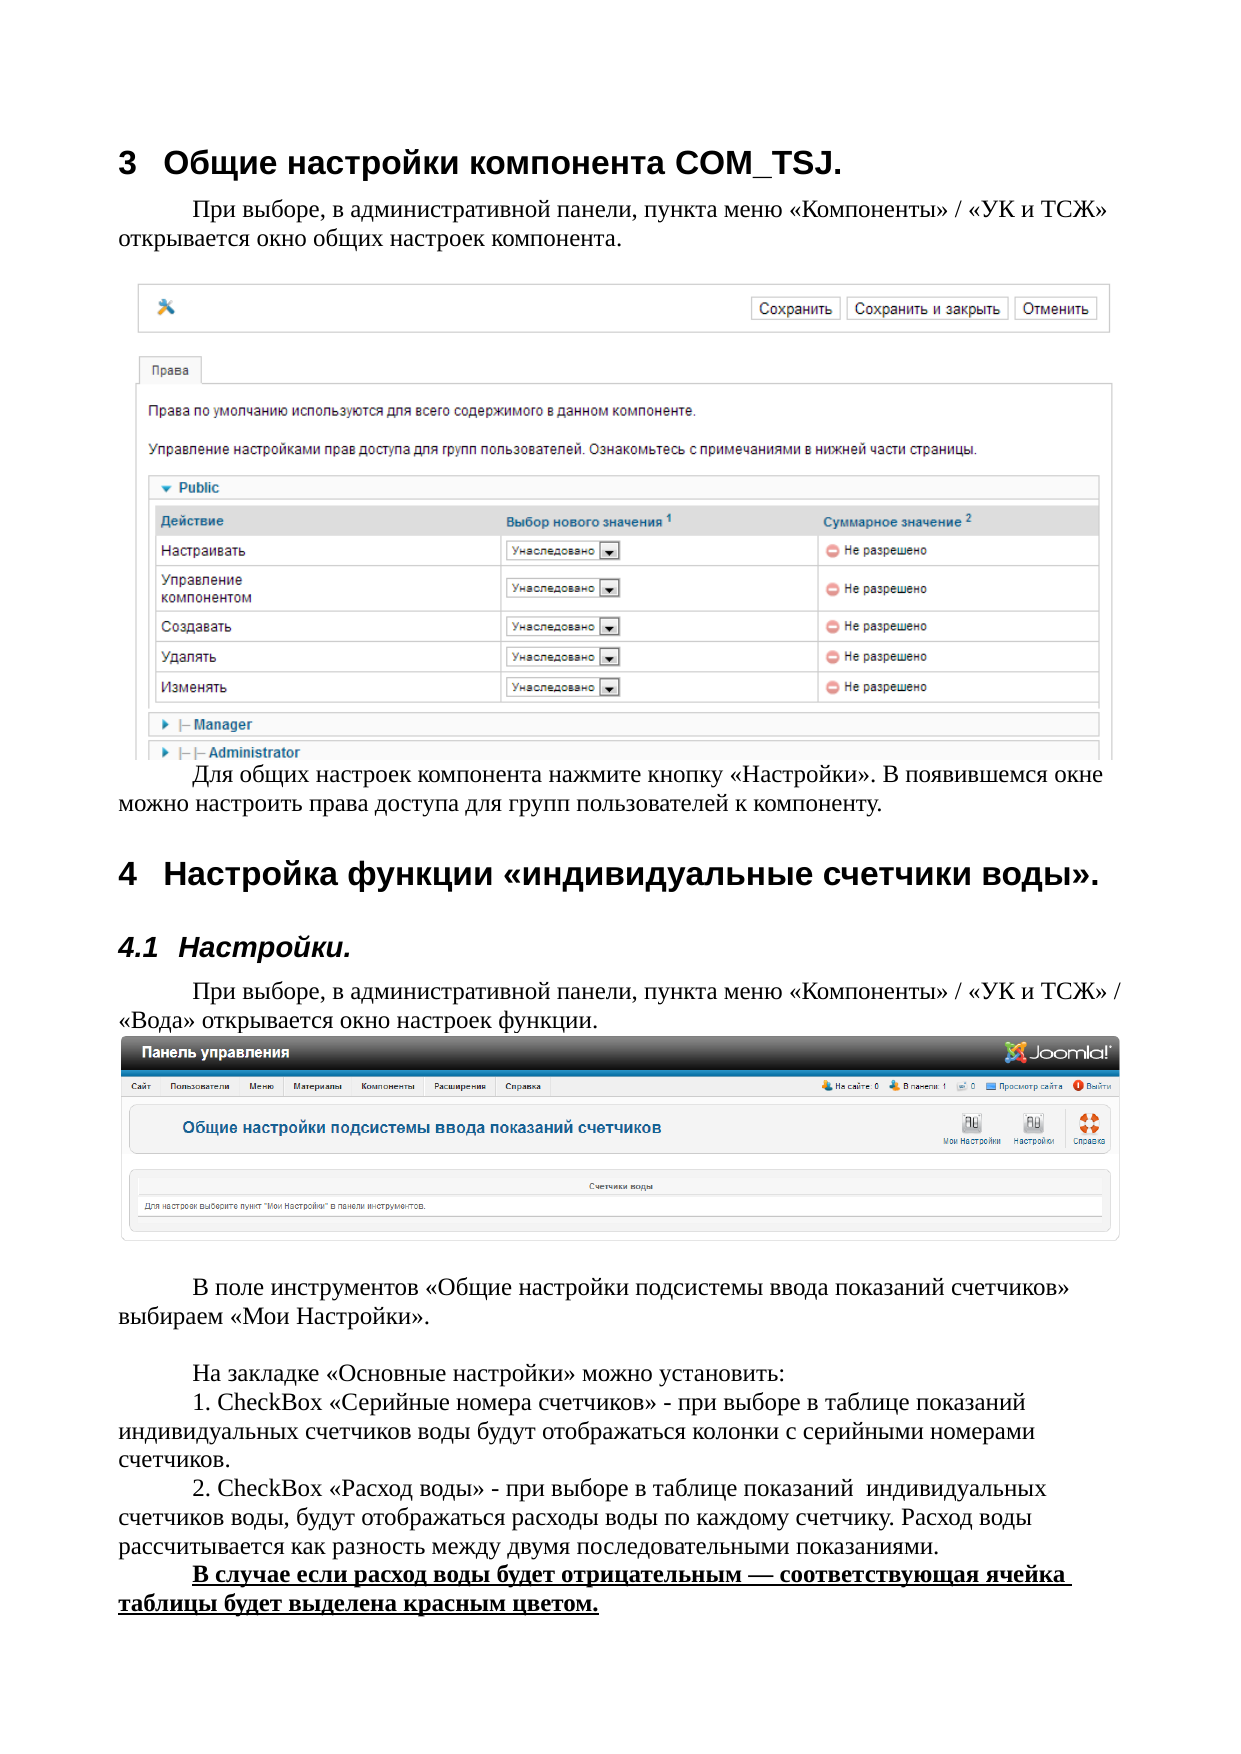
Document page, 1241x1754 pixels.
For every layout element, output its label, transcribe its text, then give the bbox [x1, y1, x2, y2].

subtitle Общие настройки компонента COM_TSJ. [118, 143, 1122, 182]
text При выборе, в административной панели, пункта меню «Компоненты» / «УК и ТСЖ» / «Вода» открывается окно настроек функции. [118, 976, 1122, 1033]
picture [118, 264, 1123, 760]
text При выборе, в административной панели, пункта меню «Компоненты» / «УК и ТСЖ» открывается окно общих настроек компонента. [118, 194, 1122, 252]
text На закладке «Основные настройки» можно установить: [118, 1358, 1122, 1387]
text 2. CheckBox «Расход воды» - при выборе в таблице показаний индивидуальных счетчиков воды, будут отображаться расходы воды по каждому счетчику. Расход воды рассчитывается как разность между двумя последовательными показаниями. [118, 1473, 1122, 1559]
text В поле инструментов «Общие настройки подсистемы ввода показаний счетчиков» выбираем «Мои Настройки». [118, 1272, 1122, 1329]
picture [118, 1033, 1123, 1244]
text В случае если расход воды будет отрицательным — соответствующая ячейка таблицы будет выделена красным цветом. [118, 1559, 1122, 1617]
text 1. CheckBox «Серийные номера счетчиков» - при выборе в таблице показаний индивидуальных счетчиков воды будут отображаться колонки с серийными номерами счетчиков. [118, 1387, 1122, 1473]
text Для общих настроек компонента нажмите кнопку «Настройки». В появившемся окне можно настроить права доступа для групп пользователей к компоненту. [118, 760, 1122, 817]
subtitle Настройка функции «индивидуальные счетчики воды». [118, 854, 1122, 893]
subtitle Настройки. [118, 930, 1122, 964]
